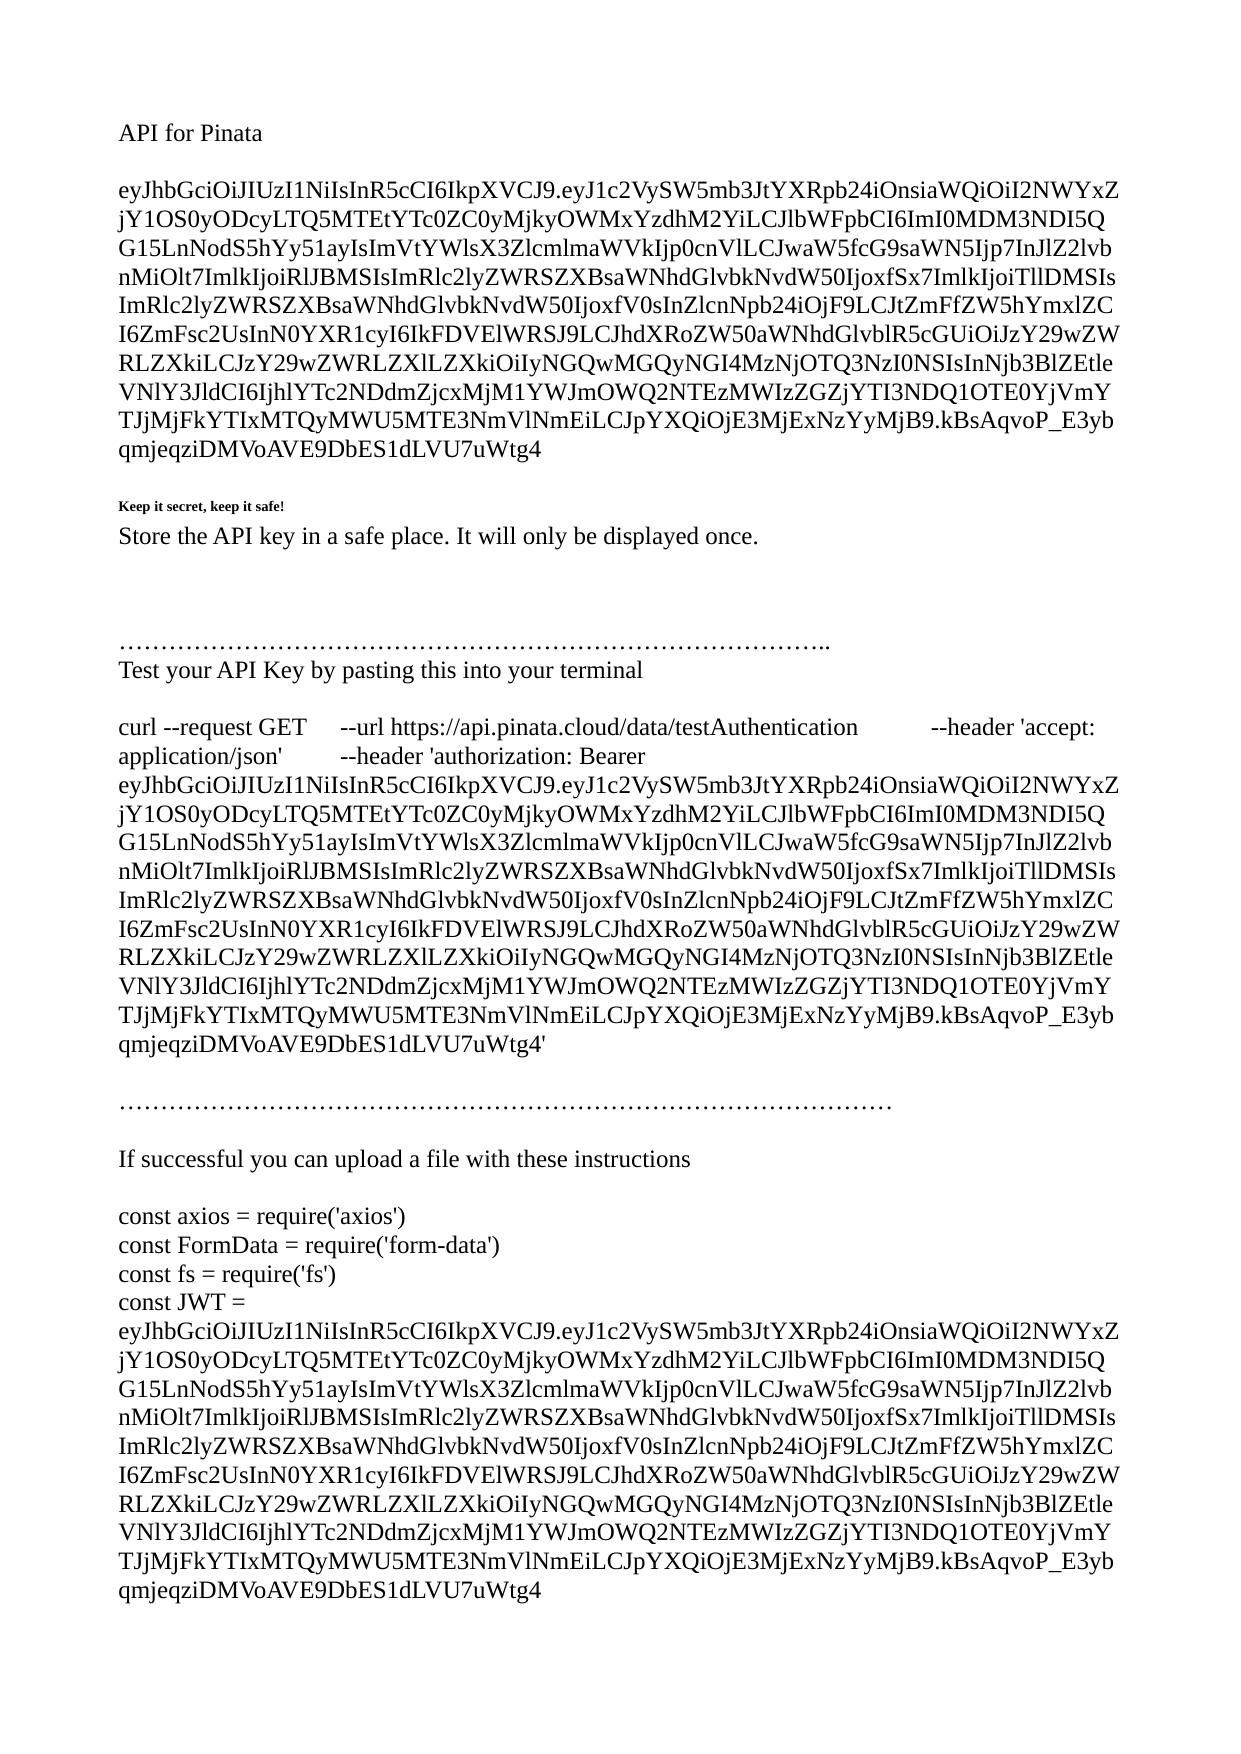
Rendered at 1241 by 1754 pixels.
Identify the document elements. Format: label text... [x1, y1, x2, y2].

text API for Pinata [118, 118, 1122, 147]
text const FormData = require('form-data') [118, 1230, 1122, 1259]
text curl --request GET --url https://api.pinata.cloud/data/testAuthentication --header 'accept: application/json' --header 'authorization: Bearer eyJhbGciOiJIUzI1NiIsInR5cCI6IkpXVCJ9.eyJ1c2VySW5mb3JtYXRpb24iOnsiaWQiOiI2NWYxZjY1OS0yODcyLTQ5MTEtYTc0ZC0yMjkyOWMxYzdhM2YiLCJlbWFpbCI6ImI0MDM3NDI5QG15LnNodS5hYy51ayIsImVtYWlsX3ZlcmlmaWVkIjp0cnVlLCJwaW5fcG9saWN5Ijp7InJlZ2lvbnMiOlt7ImlkIjoiRlJBMSIsImRlc2lyZWRSZXBsaWNhdGlvbkNvdW50IjoxfSx7ImlkIjoiTllDMSIsImRlc2lyZWRSZXBsaWNhdGlvbkNvdW50IjoxfV0sInZlcnNpb24iOjF9LCJtZmFfZW5hYmxlZCI6ZmFsc2UsInN0YXR1cyI6IkFDVElWRSJ9LCJhdXRoZW50aWNhdGlvblR5cGUiOiJzY29wZWRLZXkiLCJzY29wZWRLZXlLZXkiOiIyNGQwMGQyNGI4MzNjOTQ3NzI0NSIsInNjb3BlZEtleVNlY3JldCI6IjhlYTc2NDdmZjcxMjM1YWJmOWQ2NTEzMWIzZGZjYTI3NDQ1OTE0YjVmYTJjMjFkYTIxMTQyMWU5MTE3NmVlNmEiLCJpYXQiOjE3MjExNzYyMjB9.kBsAqvoP_E3ybqmjeqziDMVoAVE9DbES1dLVU7uWtg4' [118, 712, 1122, 1057]
text eyJhbGciOiJIUzI1NiIsInR5cCI6IkpXVCJ9.eyJ1c2VySW5mb3JtYXRpb24iOnsiaWQiOiI2NWYxZjY1OS0yODcyLTQ5MTEtYTc0ZC0yMjkyOWMxYzdhM2YiLCJlbWFpbCI6ImI0MDM3NDI5QG15LnNodS5hYy51ayIsImVtYWlsX3ZlcmlmaWVkIjp0cnVlLCJwaW5fcG9saWN5Ijp7InJlZ2lvbnMiOlt7ImlkIjoiRlJBMSIsImRlc2lyZWRSZXBsaWNhdGlvbkNvdW50IjoxfSx7ImlkIjoiTllDMSIsImRlc2lyZWRSZXBsaWNhdGlvbkNvdW50IjoxfV0sInZlcnNpb24iOjF9LCJtZmFfZW5hYmxlZCI6ZmFsc2UsInN0YXR1cyI6IkFDVElWRSJ9LCJhdXRoZW50aWNhdGlvblR5cGUiOiJzY29wZWRLZXkiLCJzY29wZWRLZXlLZXkiOiIyNGQwMGQyNGI4MzNjOTQ3NzI0NSIsInNjb3BlZEtleVNlY3JldCI6IjhlYTc2NDdmZjcxMjM1YWJmOWQ2NTEzMWIzZGZjYTI3NDQ1OTE0YjVmYTJjMjFkYTIxMTQyMWU5MTE3NmVlNmEiLCJpYXQiOjE3MjExNzYyMjB9.kBsAqvoP_E3ybqmjeqziDMVoAVE9DbES1dLVU7uWtg4 [118, 176, 1122, 463]
text ………………………………………………………………………….. [118, 626, 1122, 655]
text ………………………………………………………………………………… [118, 1086, 1122, 1115]
text If successful you can upload a file with these instructions [118, 1144, 1122, 1172]
text const JWT = eyJhbGciOiJIUzI1NiIsInR5cCI6IkpXVCJ9.eyJ1c2VySW5mb3JtYXRpb24iOnsiaWQiOiI2NWYxZjY1OS0yODcyLTQ5MTEtYTc0ZC0yMjkyOWMxYzdhM2YiLCJlbWFpbCI6ImI0MDM3NDI5QG15LnNodS5hYy51ayIsImVtYWlsX3ZlcmlmaWVkIjp0cnVlLCJwaW5fcG9saWN5Ijp7InJlZ2lvbnMiOlt7ImlkIjoiRlJBMSIsImRlc2lyZWRSZXBsaWNhdGlvbkNvdW50IjoxfSx7ImlkIjoiTllDMSIsImRlc2lyZWRSZXBsaWNhdGlvbkNvdW50IjoxfV0sInZlcnNpb24iOjF9LCJtZmFfZW5hYmxlZCI6ZmFsc2UsInN0YXR1cyI6IkFDVElWRSJ9LCJhdXRoZW50aWNhdGlvblR5cGUiOiJzY29wZWRLZXkiLCJzY29wZWRLZXlLZXkiOiIyNGQwMGQyNGI4MzNjOTQ3NzI0NSIsInNjb3BlZEtleVNlY3JldCI6IjhlYTc2NDdmZjcxMjM1YWJmOWQ2NTEzMWIzZGZjYTI3NDQ1OTE0YjVmYTJjMjFkYTIxMTQyMWU5MTE3NmVlNmEiLCJpYXQiOjE3MjExNzYyMjB9.kBsAqvoP_E3ybqmjeqziDMVoAVE9DbES1dLVU7uWtg4 [118, 1287, 1122, 1604]
text Store the API key in a safe place. It will only be displayed once. [118, 521, 1122, 550]
text Test your API Key by pasting this into your terminal [118, 655, 1122, 684]
text const axios = require('axios') [118, 1201, 1122, 1230]
subtitle Keep it secret, keep it safe! [118, 498, 1122, 515]
text const fs = require('fs') [118, 1259, 1122, 1287]
